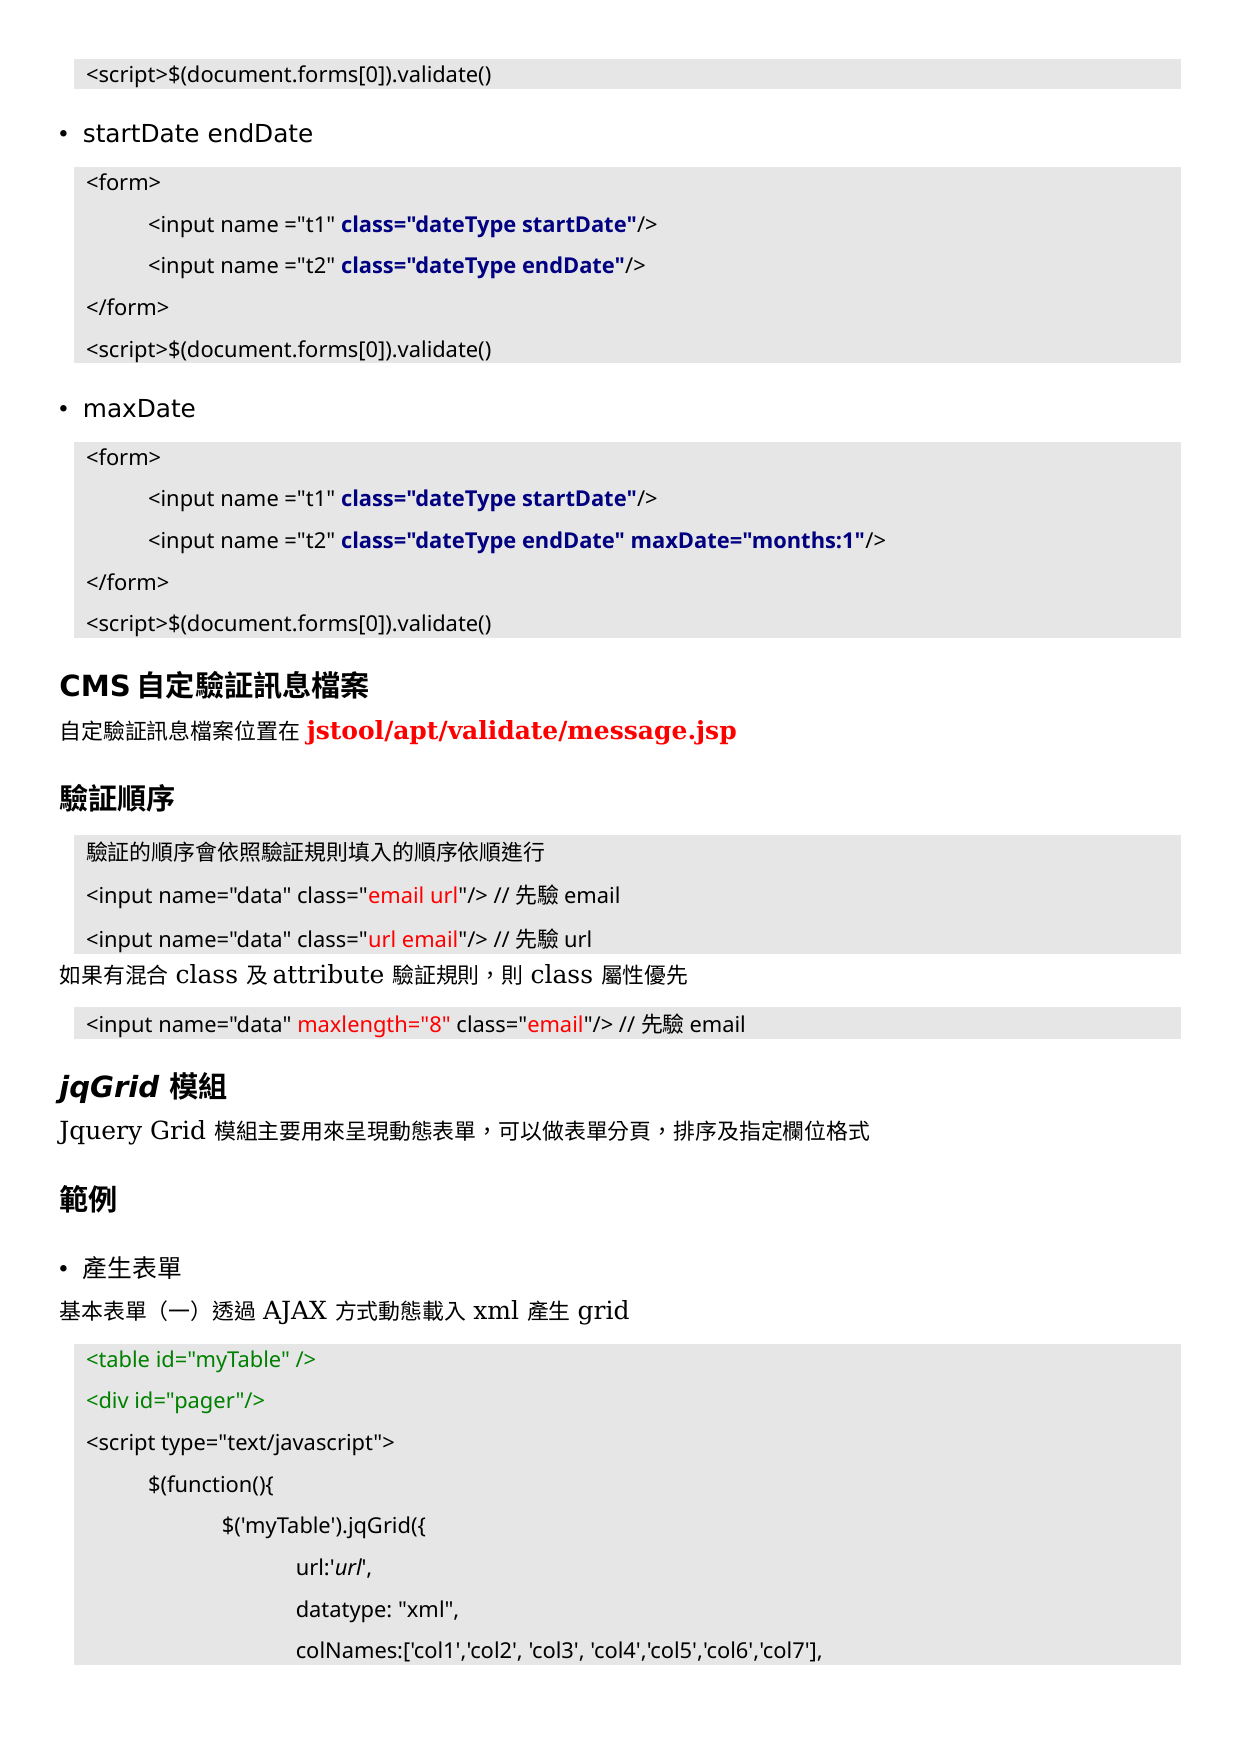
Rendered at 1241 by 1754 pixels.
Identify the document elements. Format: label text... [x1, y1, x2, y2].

text 自定驗証訊息檔案位置在 jstool/apt/validate/message.jsp [59, 716, 1181, 745]
text <input name ="t2" class="dateType endDate"/> [74, 250, 1181, 280]
text colNames:['col1','col2', 'col3', 'col4','col5','col6','col7'], [74, 1635, 1181, 1665]
text </form> [74, 292, 1181, 322]
text 基本表單（一）透過 AJAX 方式動態載入 xml 產生 grid [59, 1296, 1181, 1325]
text url:'url', [74, 1552, 1181, 1582]
list startDate endDate [59, 120, 1181, 149]
text Jquery Grid 模組主要用來呈現動態表單，可以做表單分頁，排序及指定欄位格式 [59, 1117, 1181, 1146]
text <input name="data" maxlength="8" class="email"/> // 先驗 email [74, 1007, 1181, 1039]
text <input name ="t2" class="dateType endDate" maxDate="months:1"/> [74, 525, 1181, 555]
list 產生表單 [59, 1255, 1181, 1283]
text </form> [74, 567, 1181, 597]
text <script type="text/javascript"> [74, 1427, 1181, 1457]
text <input name ="t1" class="dateType startDate"/> [74, 483, 1181, 513]
text $(function(){ [74, 1469, 1181, 1498]
text <table id="myTable" /> [74, 1344, 1181, 1373]
text <script>$(document.forms[0]).validate() [74, 334, 1181, 363]
subtitle CMS自定驗証訊息檔案 [59, 669, 1181, 703]
text <form> [74, 442, 1181, 472]
subtitle 驗証順序 [59, 782, 1181, 816]
text datatype: "xml", [74, 1594, 1181, 1623]
list maxDate [59, 394, 1181, 423]
text <input name="data" class="email url"/> // 先驗 email [74, 878, 1181, 910]
text <script>$(document.forms[0]).validate() [74, 59, 1181, 89]
text <script>$(document.forms[0]).validate() [74, 608, 1181, 638]
text 如果有混合 class 及attribute 驗証規則，則 class 屬性優先 [59, 960, 1181, 989]
text <div id="pager"/> [74, 1385, 1181, 1415]
text <form> [74, 167, 1181, 197]
text 驗証的順序會依照驗証規則填入的順序依順進行 [74, 835, 1181, 867]
text $('myTable').jqGrid({ [74, 1510, 1181, 1540]
subtitle jqGrid 模組 [59, 1070, 1181, 1104]
subtitle 範例 [59, 1183, 1181, 1217]
text <input name ="t1" class="dateType startDate"/> [74, 209, 1181, 238]
text <input name="data" class="url email"/> // 先驗 url [74, 922, 1181, 954]
